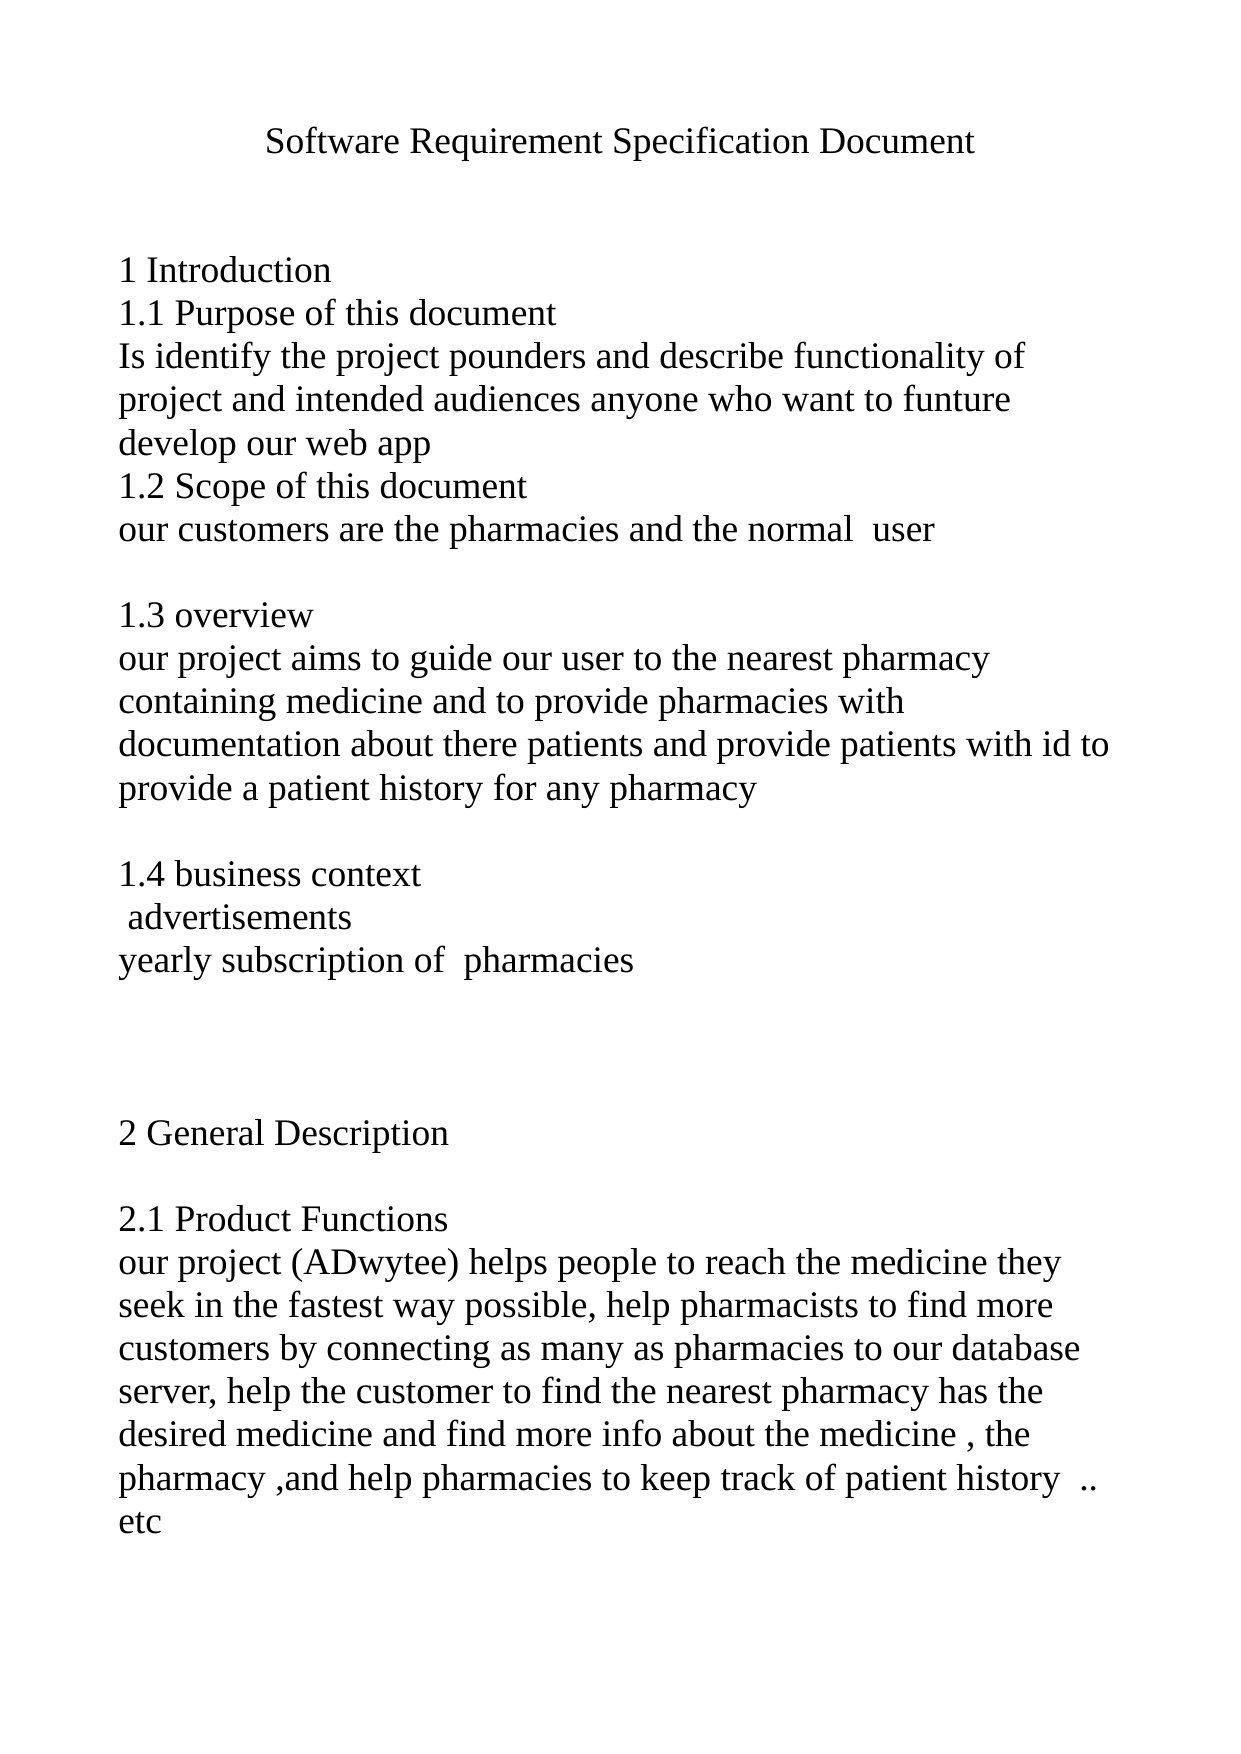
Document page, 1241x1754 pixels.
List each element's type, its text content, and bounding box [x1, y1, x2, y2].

text 1.3 overview [118, 592, 1122, 636]
text our customers are the pharmacies and the normal user [118, 506, 1122, 549]
text 1.1 Purpose of this document [118, 291, 1122, 334]
text 1.2 Scope of this document [118, 463, 1122, 506]
text 1 Introduction [118, 247, 1122, 291]
text advertisements [118, 894, 1122, 937]
text our project (ADwytee) helps people to reach the medicine they seek in the fastest way possible, help pharmacists to find more customers by connecting as many as pharmacies to our database server, help the customer to find the nearest pharmacy has the desired medicine and find more info about the medicine , the pharmacy ,and help pharmacies to keep track of patient history .. etc [118, 1239, 1122, 1541]
text Software Requirement Specification Document [118, 118, 1122, 161]
text Is identify the project pounders and describe functionality of project and intended audiences anyone who want to funture develop our web app [118, 334, 1122, 463]
text 1.4 business context [118, 851, 1122, 894]
text our project aims to guide our user to the nearest pharmacy containing medicine and to provide pharmacies with documentation about there patients and provide patients with id to provide a patient history for any pharmacy [118, 636, 1122, 808]
text yearly subscription of pharmacies [118, 937, 1122, 1024]
text 2.1 Product Functions [118, 1196, 1122, 1239]
text 2 General Description [118, 1110, 1122, 1153]
